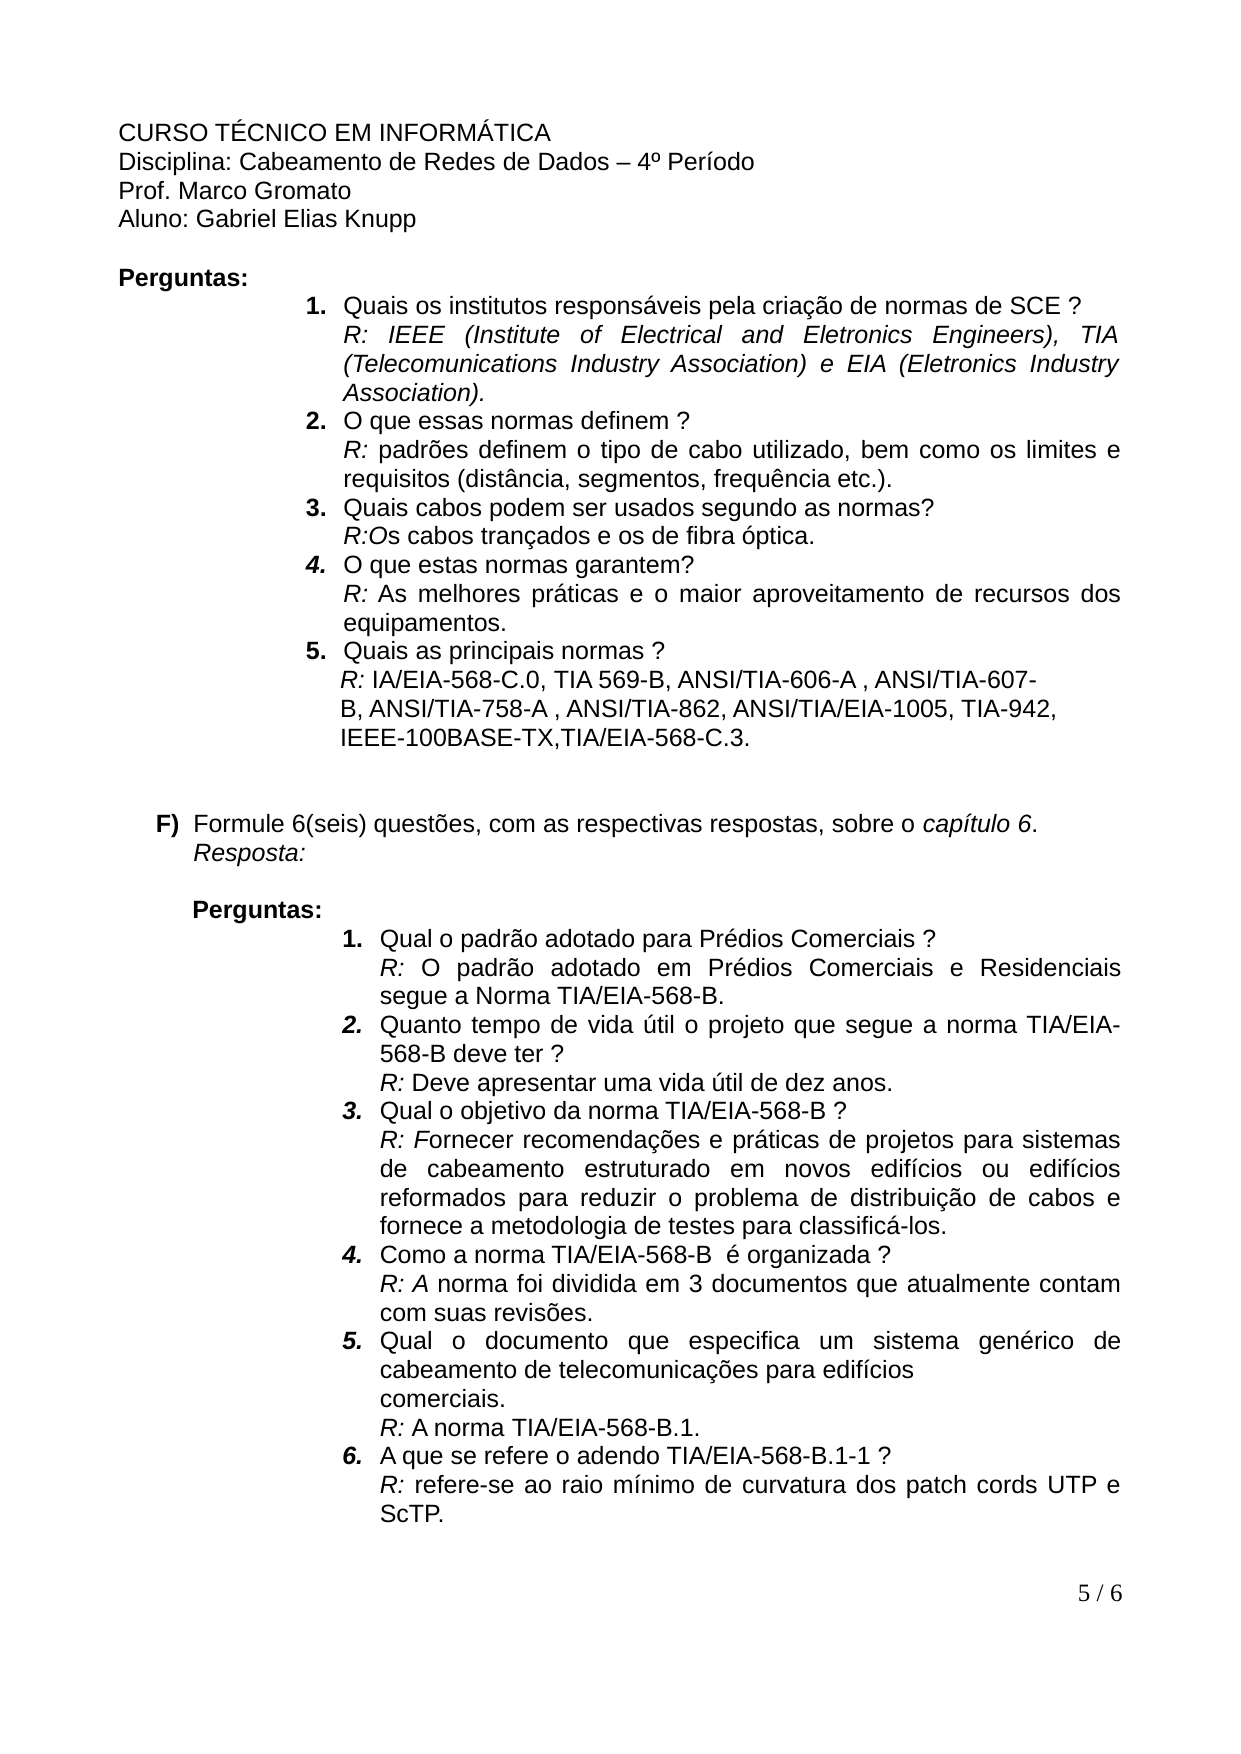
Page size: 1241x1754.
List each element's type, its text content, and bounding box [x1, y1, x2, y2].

list R: refere-se ao raio mínimo de curvatura dos patch cords UTP e ScTP. [342, 1470, 1122, 1528]
list R: A norma TIA/EIA-568-B.1. [342, 1413, 1122, 1441]
list Resposta: [156, 838, 1122, 866]
list R:Os cabos trançados e os de fibra óptica. [306, 521, 1122, 550]
list R: padrões definem o tipo de cabo utilizado, bem como os limites e requisitos (distância, segmentos, frequência etc.). [306, 435, 1122, 493]
list Como a norma TIA/EIA-568-B é organizada ? [342, 1240, 1122, 1269]
list Quais cabos podem ser usados segundo as normas? [306, 493, 1122, 521]
list O que essas normas definem ? [306, 406, 1122, 435]
list A que se refere o adendo TIA/EIA-568-B.1-1 ? [342, 1441, 1122, 1470]
list Quais os institutos responsáveis pela criação de normas de SCE ? [306, 291, 1122, 320]
list Qual o documento que especifica um sistema genérico de cabeamento de telecomunicações para edifícios [342, 1326, 1122, 1384]
list R: Fornecer recomendações e práticas de projetos para sistemas de cabeamento estruturado em novos edifícios ou edifícios reformados para reduzir o problema de distribuição de cabos e fornece a metodologia de testes para classificá-los. [342, 1125, 1122, 1240]
list R: A norma foi dividida em 3 documentos que atualmente contam com suas revisões. [342, 1269, 1122, 1326]
list Quais as principais normas ? [306, 636, 1122, 665]
text Perguntas: [118, 895, 1122, 924]
list R: O padrão adotado em Prédios Comerciais e Residenciais segue a Norma TIA/EIA-568-B. [342, 953, 1122, 1010]
text R: IA/EIA-568-C.0, TIA 569-B, ANSI/TIA-606-A , ANSI/TIA-607- B, ANSI/TIA-758-A , ANSI/TIA-862, ANSI/TIA/EIA-1005, TIA-942, IEEE-100BASE-TX,TIA/EIA-568-C.3. [118, 665, 1122, 751]
text Perguntas: [118, 263, 1122, 291]
list comerciais. [342, 1384, 1122, 1413]
list Quanto tempo de vida útil o projeto que segue a norma TIA/EIA-568-B deve ter ? [342, 1010, 1122, 1068]
list R: As melhores práticas e o maior aproveitamento de recursos dos equipamentos. [306, 579, 1122, 636]
list O que estas normas garantem? [306, 550, 1122, 579]
list R: IEEE (Institute of Electrical and Eletronics Engineers), TIA (Telecomunications Industry Association) e EIA (Eletronics Industry Association). [306, 320, 1122, 406]
list Formule 6(seis) questões, com as respectivas respostas, sobre o capítulo 6. [156, 809, 1122, 838]
list Qual o objetivo da norma TIA/EIA-568-B ? [342, 1096, 1122, 1125]
list Qual o padrão adotado para Prédios Comerciais ? [342, 924, 1122, 953]
list R: Deve apresentar uma vida útil de dez anos. [342, 1068, 1122, 1096]
